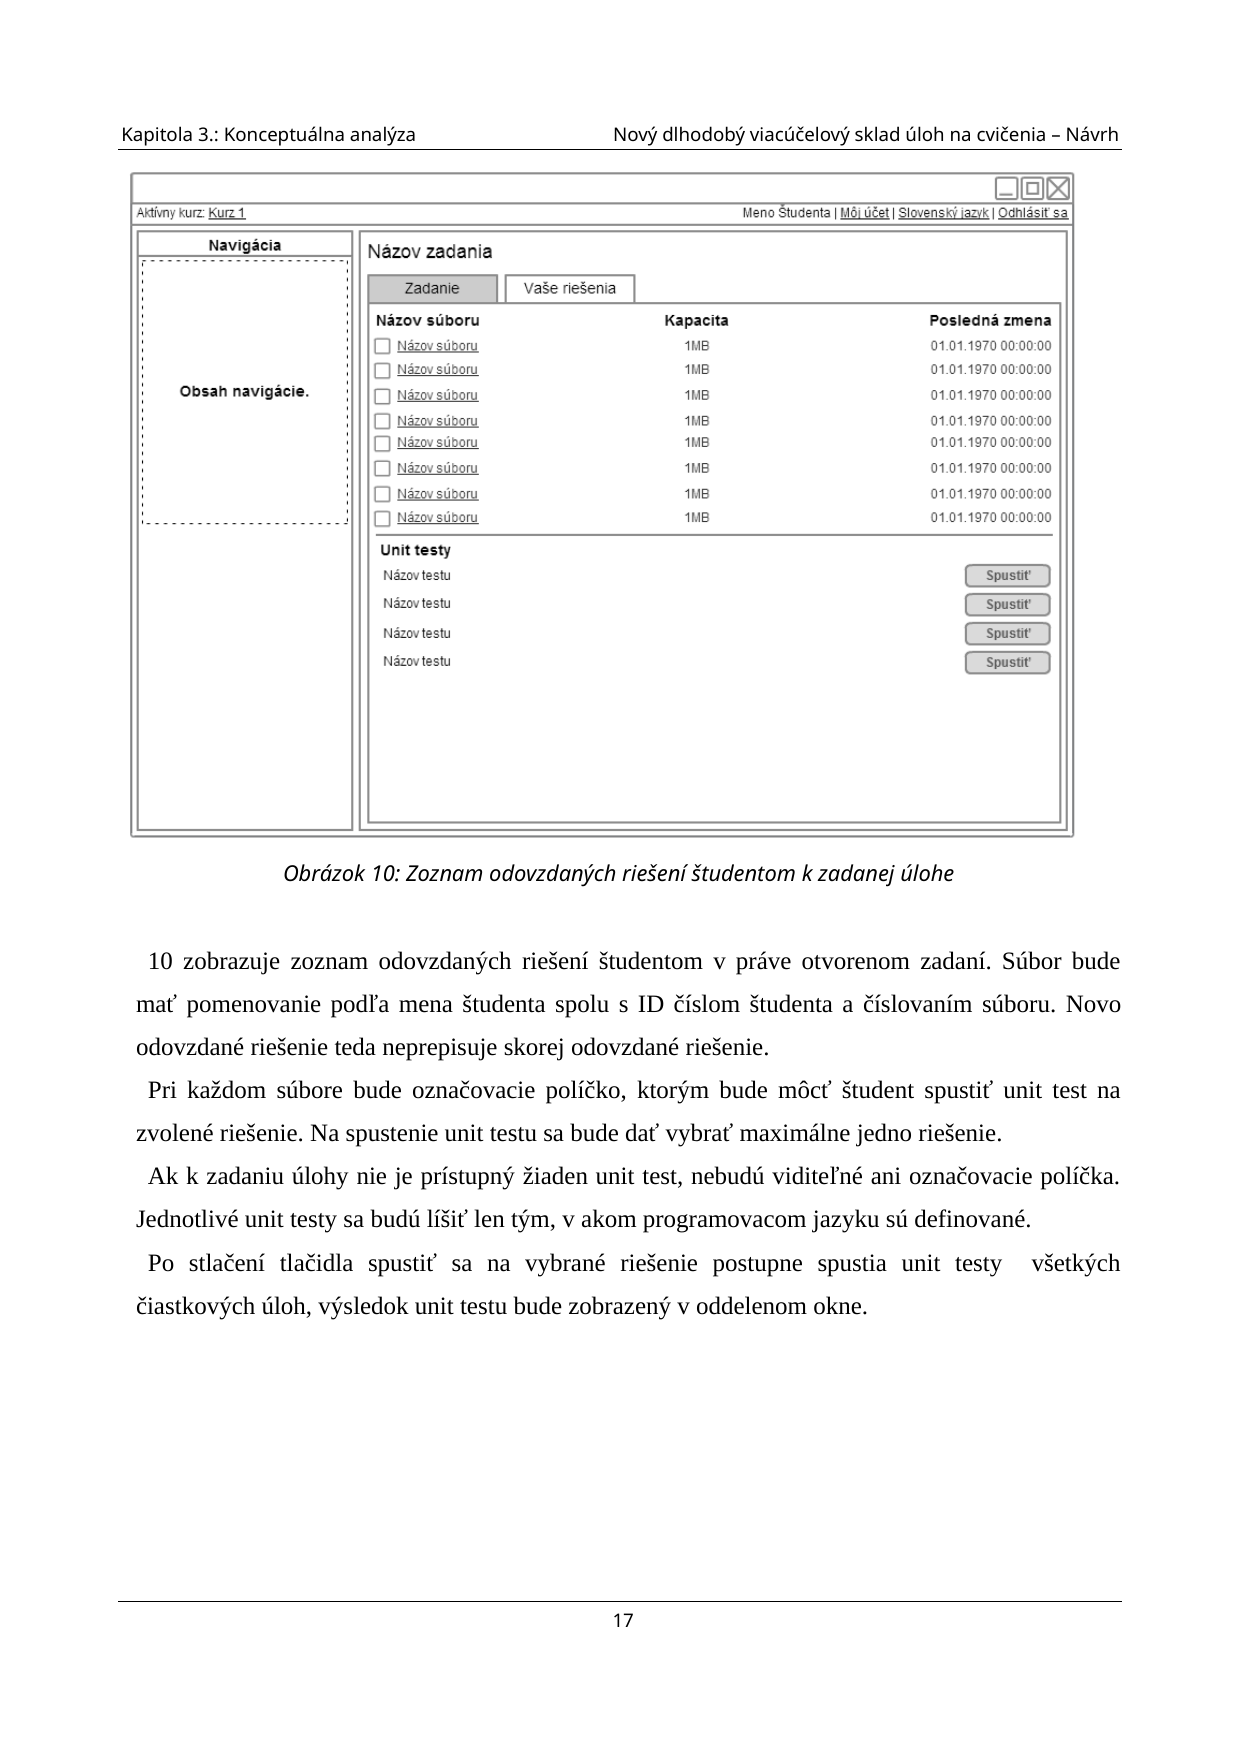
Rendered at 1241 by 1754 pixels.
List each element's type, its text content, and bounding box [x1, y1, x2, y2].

text Ak k zadaniu úlohy nie je prístupný žiaden unit test, nebudú viditeľné ani označovacie políčka. Jednotlivé unit testy sa budú líšiť len tým, v akom programovacom jazyku sú definované. [136, 1161, 1122, 1233]
picture [127, 168, 1114, 859]
text Obrázok 10: Zoznam odovzdaných riešení študentom k zadanej úlohe [127, 859, 1113, 888]
text Po stlačení tlačidla spustiť sa na vybrané riešenie postupne spustia unit testy všetkých čiastkových úloh, výsledok unit testu bude zobrazený v oddelenom okne. [136, 1248, 1122, 1319]
text Obrázok 10 zobrazuje zoznam odovzdaných riešení študentom v práve otvorenom zadaní. Súbor bude mať pomenovanie podľa mena študenta spolu s ID číslom študenta a číslovaním súboru. Novo odovzdané riešenie teda neprepisuje skorej odovzdané riešenie. [136, 946, 1122, 1061]
text Pri každom súbore bude označovacie políčko, ktorým bude môcť študent spustiť unit test na zvolené riešenie. Na spustenie unit testu sa bude dať vybrať maximálne jedno riešenie. [136, 1075, 1122, 1147]
